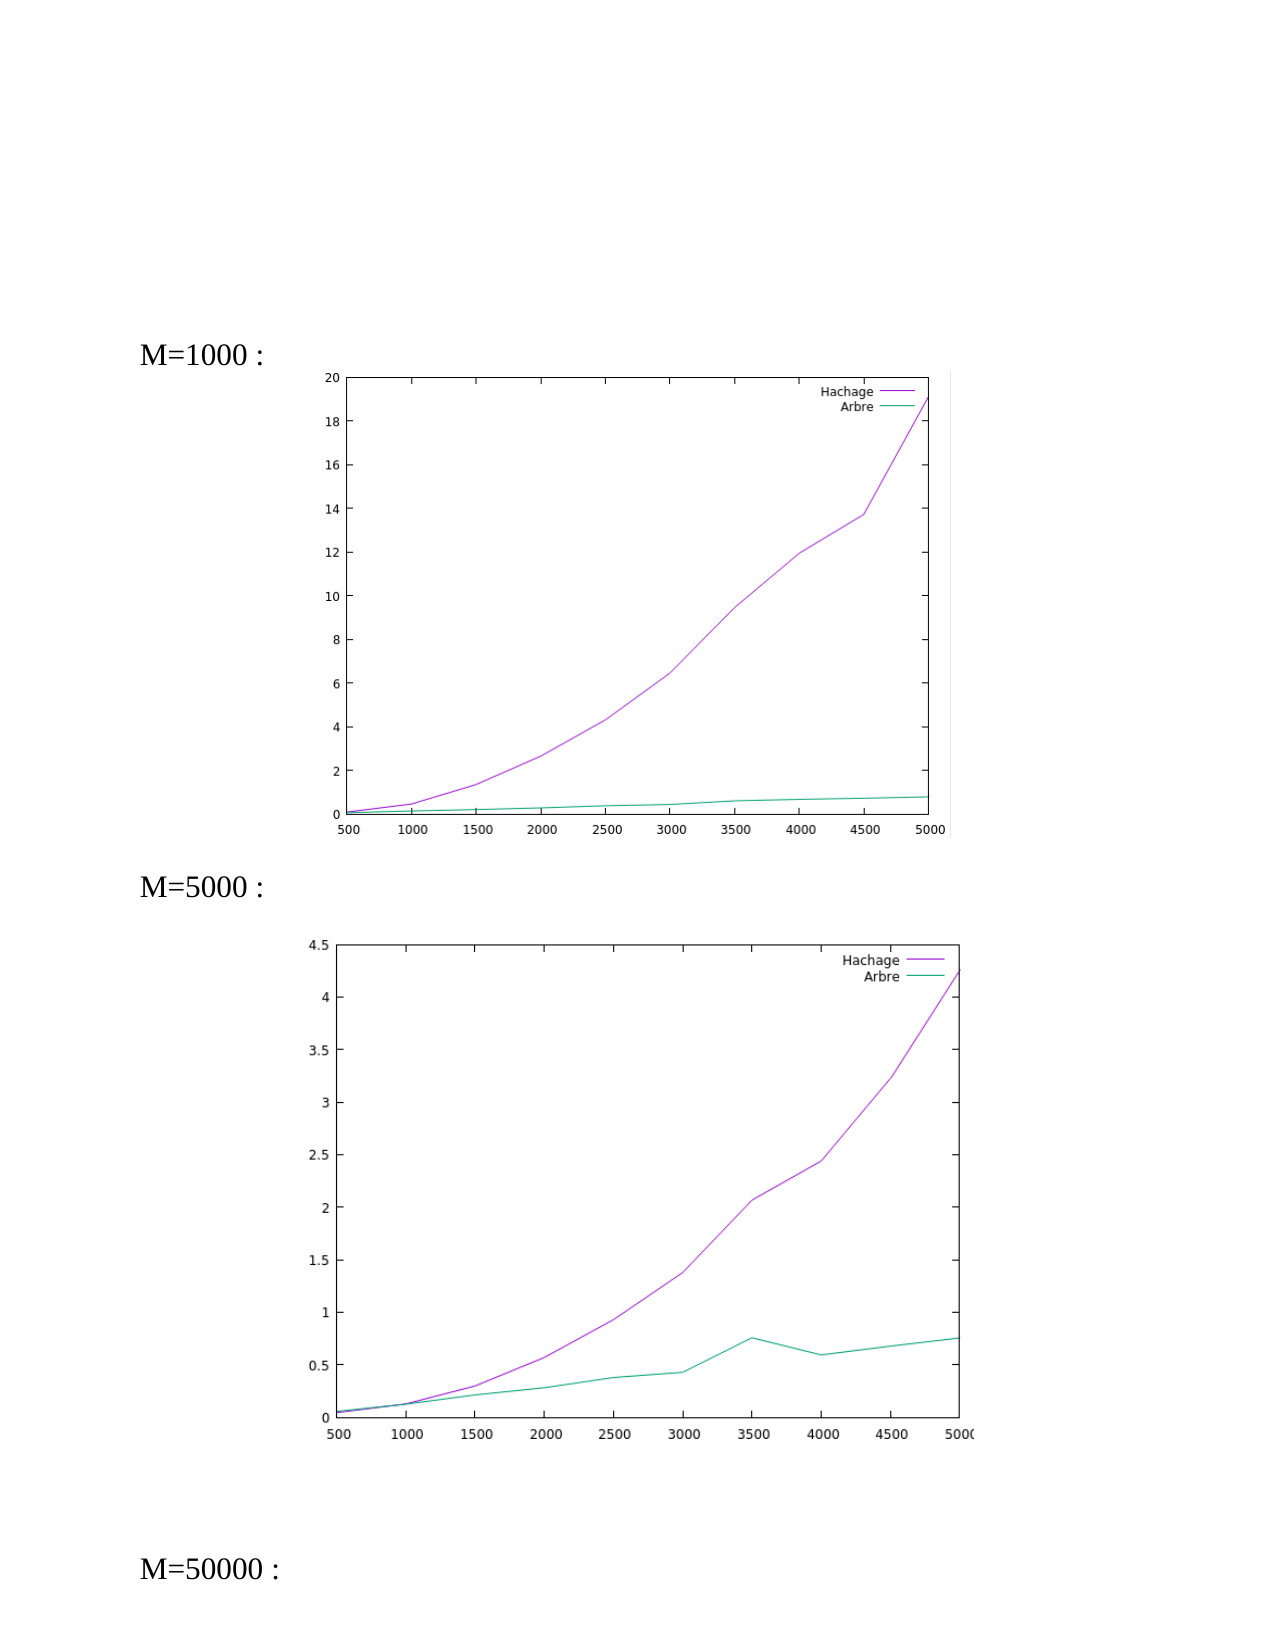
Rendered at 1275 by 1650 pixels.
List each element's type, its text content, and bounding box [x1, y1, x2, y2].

text M=1000 : [139, 336, 1133, 372]
text M=5000 : [139, 868, 1133, 904]
text M=50000 : [139, 1551, 1133, 1587]
